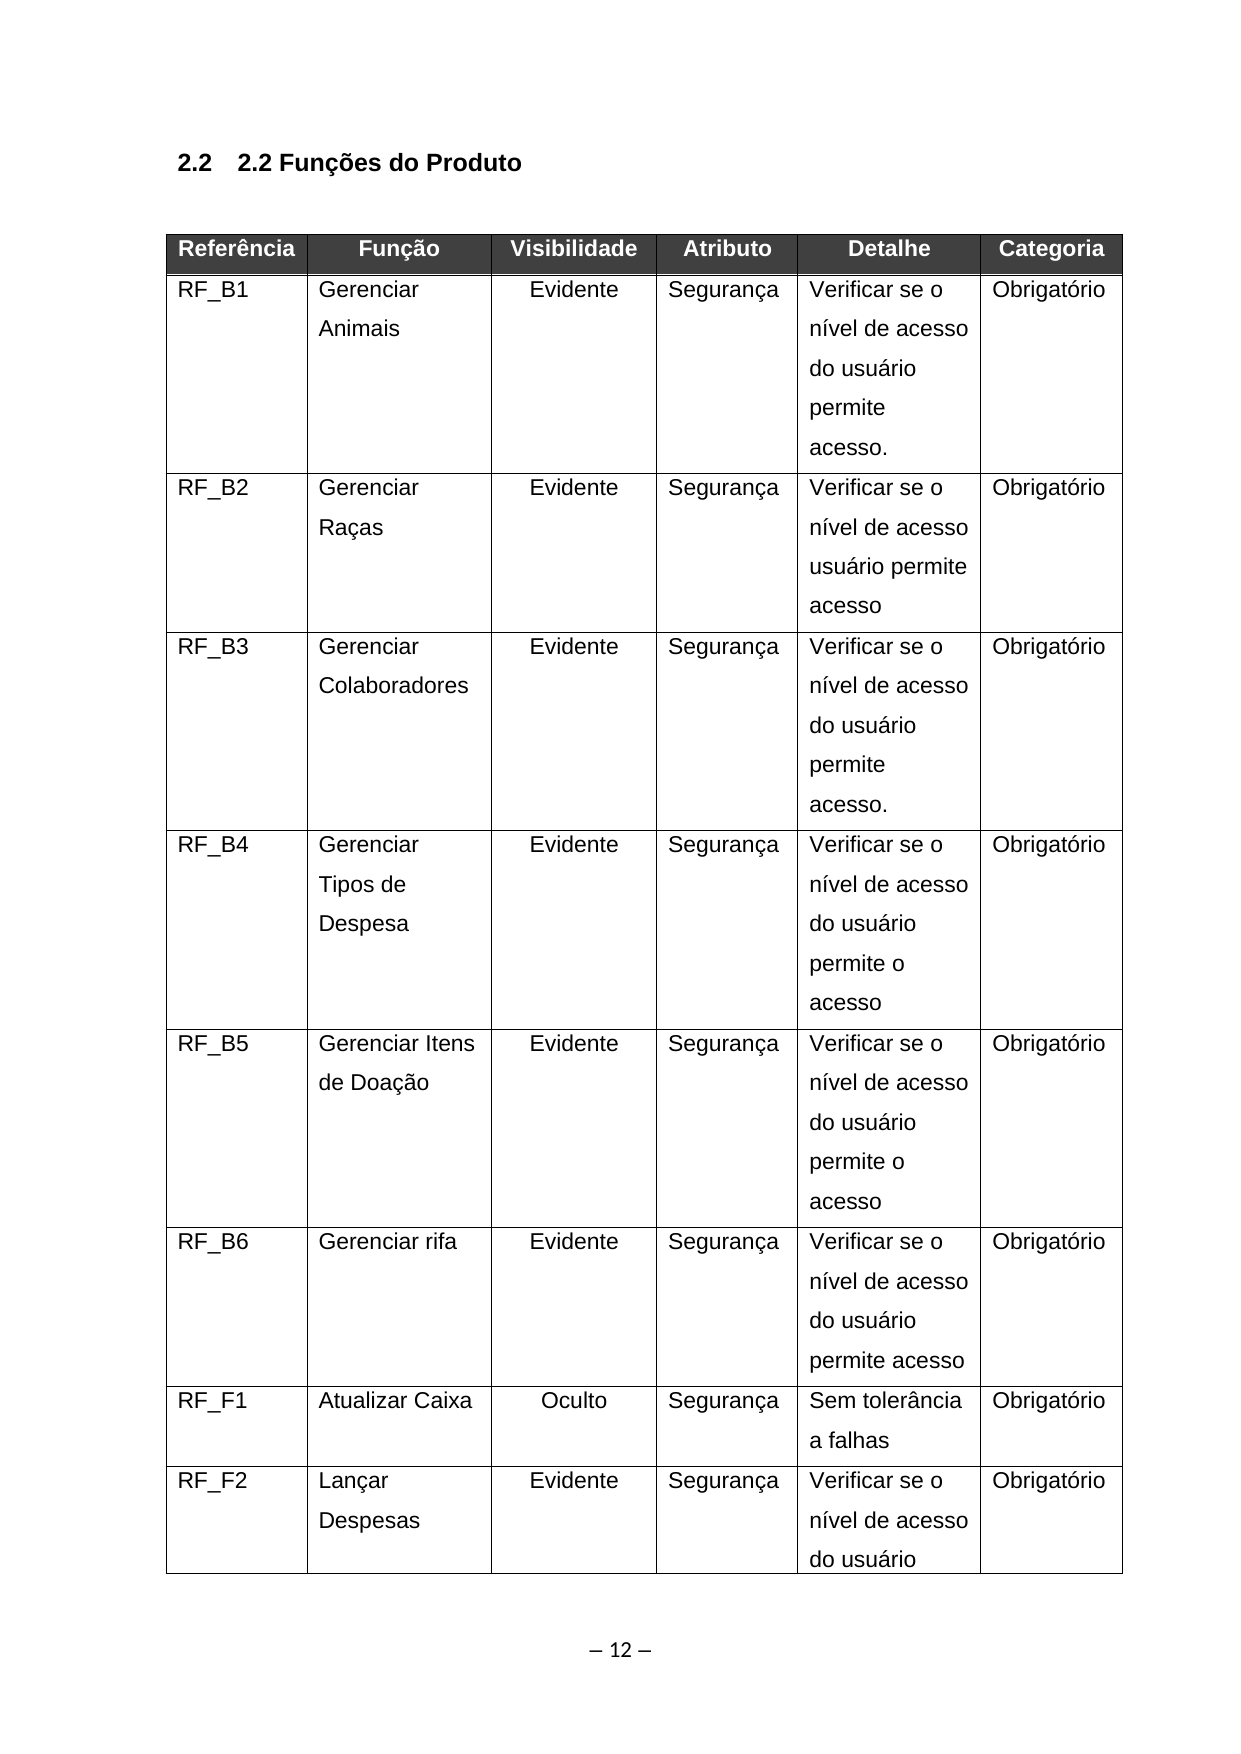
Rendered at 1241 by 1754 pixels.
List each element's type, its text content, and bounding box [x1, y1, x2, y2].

table_header Visibilidade [492, 235, 656, 274]
table_cell Segurança [657, 276, 797, 473]
table_cell Gerenciar Animais [308, 276, 491, 473]
table_header Categoria [981, 235, 1122, 274]
table_cell Obrigatório [981, 1387, 1122, 1466]
table_cell RF_B3 [167, 633, 307, 830]
table_cell Segurança [657, 831, 797, 1029]
table_cell Evidente [492, 1467, 656, 1573]
table_cell Obrigatório [981, 831, 1122, 1029]
table_cell Verificar se o nível de acesso do usuário permite acesso [798, 1228, 980, 1386]
table_cell Gerenciar Itens de Doação [308, 1030, 491, 1227]
table_header Função [308, 235, 491, 274]
table_cell Gerenciar Raças [308, 474, 491, 632]
table_header Atributo [657, 235, 797, 274]
table_cell Segurança [657, 1387, 797, 1466]
table_cell Obrigatório [981, 276, 1122, 473]
table_cell Sem tolerância a falhas [798, 1387, 980, 1466]
table_cell Obrigatório [981, 1467, 1122, 1573]
table_cell Obrigatório [981, 633, 1122, 830]
table_cell RF_B1 [167, 276, 307, 473]
table_cell Segurança [657, 1030, 797, 1227]
table_cell Verificar se o nível de acesso do usuário permite o acesso [798, 831, 980, 1029]
table_cell Segurança [657, 633, 797, 830]
table_cell Evidente [492, 831, 656, 1029]
table_cell Gerenciar Tipos de Despesa [308, 831, 491, 1029]
table_cell RF_B5 [167, 1030, 307, 1227]
table_cell Verificar se o nível de acesso do usuário permite o acesso [798, 1030, 980, 1227]
table_cell Segurança [657, 1467, 797, 1573]
table_cell RF_B2 [167, 474, 307, 632]
table_cell RF_F1 [167, 1387, 307, 1466]
table_cell Oculto [492, 1387, 656, 1466]
table_cell Gerenciar rifa [308, 1228, 491, 1386]
table_cell Obrigatório [981, 1228, 1122, 1386]
table_header Referência [167, 235, 307, 274]
table_header Detalhe [798, 235, 980, 274]
table_cell Evidente [492, 276, 656, 473]
table_cell Obrigatório [981, 1030, 1122, 1227]
table_cell Gerenciar Colaboradores [308, 633, 491, 830]
table_cell RF_B4 [167, 831, 307, 1029]
table_cell Verificar se o nível de acesso usuário permite acesso [798, 474, 980, 632]
table_cell RF_B6 [167, 1228, 307, 1386]
table_cell Verificar se o nível de acesso do usuário [798, 1467, 980, 1573]
table_cell Segurança [657, 1228, 797, 1386]
table_cell Atualizar Caixa [308, 1387, 491, 1466]
subtitle 2.2 Funções do Produto [177, 148, 1063, 176]
table_cell Evidente [492, 633, 656, 830]
table_cell Lançar Despesas [308, 1467, 491, 1573]
table_cell Verificar se o nível de acesso do usuário permite acesso. [798, 276, 980, 473]
table_cell Obrigatório [981, 474, 1122, 632]
table_cell RF_F2 [167, 1467, 307, 1573]
table_cell Evidente [492, 1228, 656, 1386]
table_cell Evidente [492, 1030, 656, 1227]
table_cell Evidente [492, 474, 656, 632]
table_cell Verificar se o nível de acesso do usuário permite acesso. [798, 633, 980, 830]
table_cell Segurança [657, 474, 797, 632]
